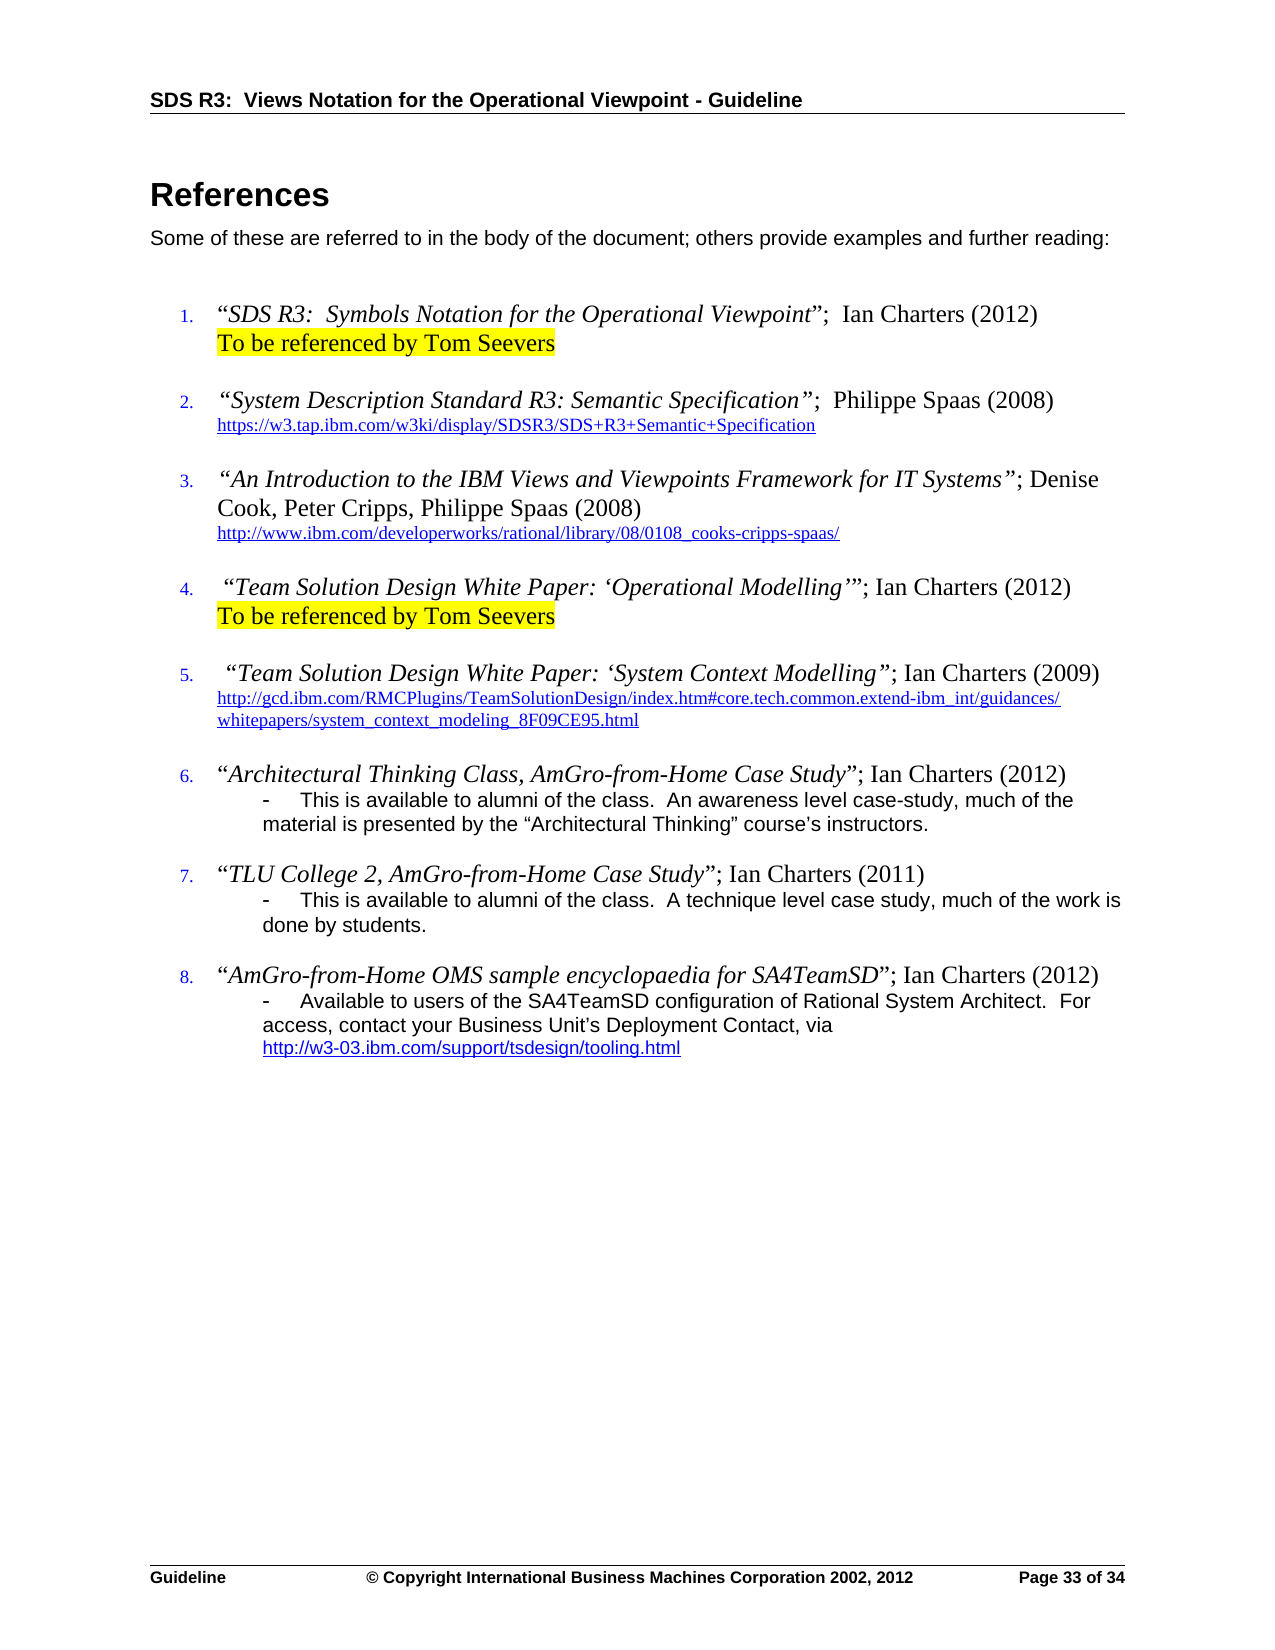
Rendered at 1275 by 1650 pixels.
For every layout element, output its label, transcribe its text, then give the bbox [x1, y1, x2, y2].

list “SDS R3: Symbols Notation for the Operational Viewpoint”; Ian Charters (2012) To be referenced by Tom Seevers [179, 299, 1125, 385]
subtitle References [150, 175, 1125, 213]
list This is available to alumni of the class. An awareness level case-study, much of the material is presented by the “Architectural Thinking” course’s instructors. [262, 788, 1125, 859]
list “Team Solution Design White Paper: ‘Operational Modelling’”; Ian Charters (2012) To be referenced by Tom Seevers [179, 572, 1125, 658]
list “Team Solution Design White Paper: ‘System Context Modelling”; Ian Charters (2009) http://gcd.ibm.com/RMCPlugins/TeamSolutionDesign/index.htm#core.tech.common.extend-ibm_int/guidances/whitepapers/system_context_modeling_8F09CE95.html [179, 658, 1125, 759]
list Available to users of the SA4TeamSD configuration of Rational System Architect. For access, contact your Business Unit’s Deployment Contact, via http://w3-03.ibm.com/support/tsdesign/tooling.html [262, 989, 1125, 1083]
text Some of these are referred to in the body of the document; others provide examples and further reading: [150, 226, 1125, 250]
list “Architectural Thinking Class, AmGro-from-Home Case Study”; Ian Charters (2012) [179, 759, 1125, 788]
list This is available to alumni of the class. A technique level case study, much of the work is done by students. [262, 888, 1125, 960]
list “TLU College 2, AmGro-from-Home Case Study”; Ian Charters (2011) [179, 859, 1125, 888]
list “AmGro-from-Home OMS sample encyclopaedia for SA4TeamSD”; Ian Charters (2012) [179, 960, 1125, 989]
list “System Description Standard R3: Semantic Specification”; Philippe Spaas (2008) https://w3.tap.ibm.com/w3ki/display/SDSR3/SDS+R3+Semantic+Specification [179, 385, 1125, 464]
list “An Introduction to the IBM Views and Viewpoints Framework for IT Systems”; Denise Cook, Peter Cripps, Philippe Spaas (2008) http://www.ibm.com/developerworks/rational/library/08/0108_cooks-cripps-spaas/ [179, 464, 1125, 572]
